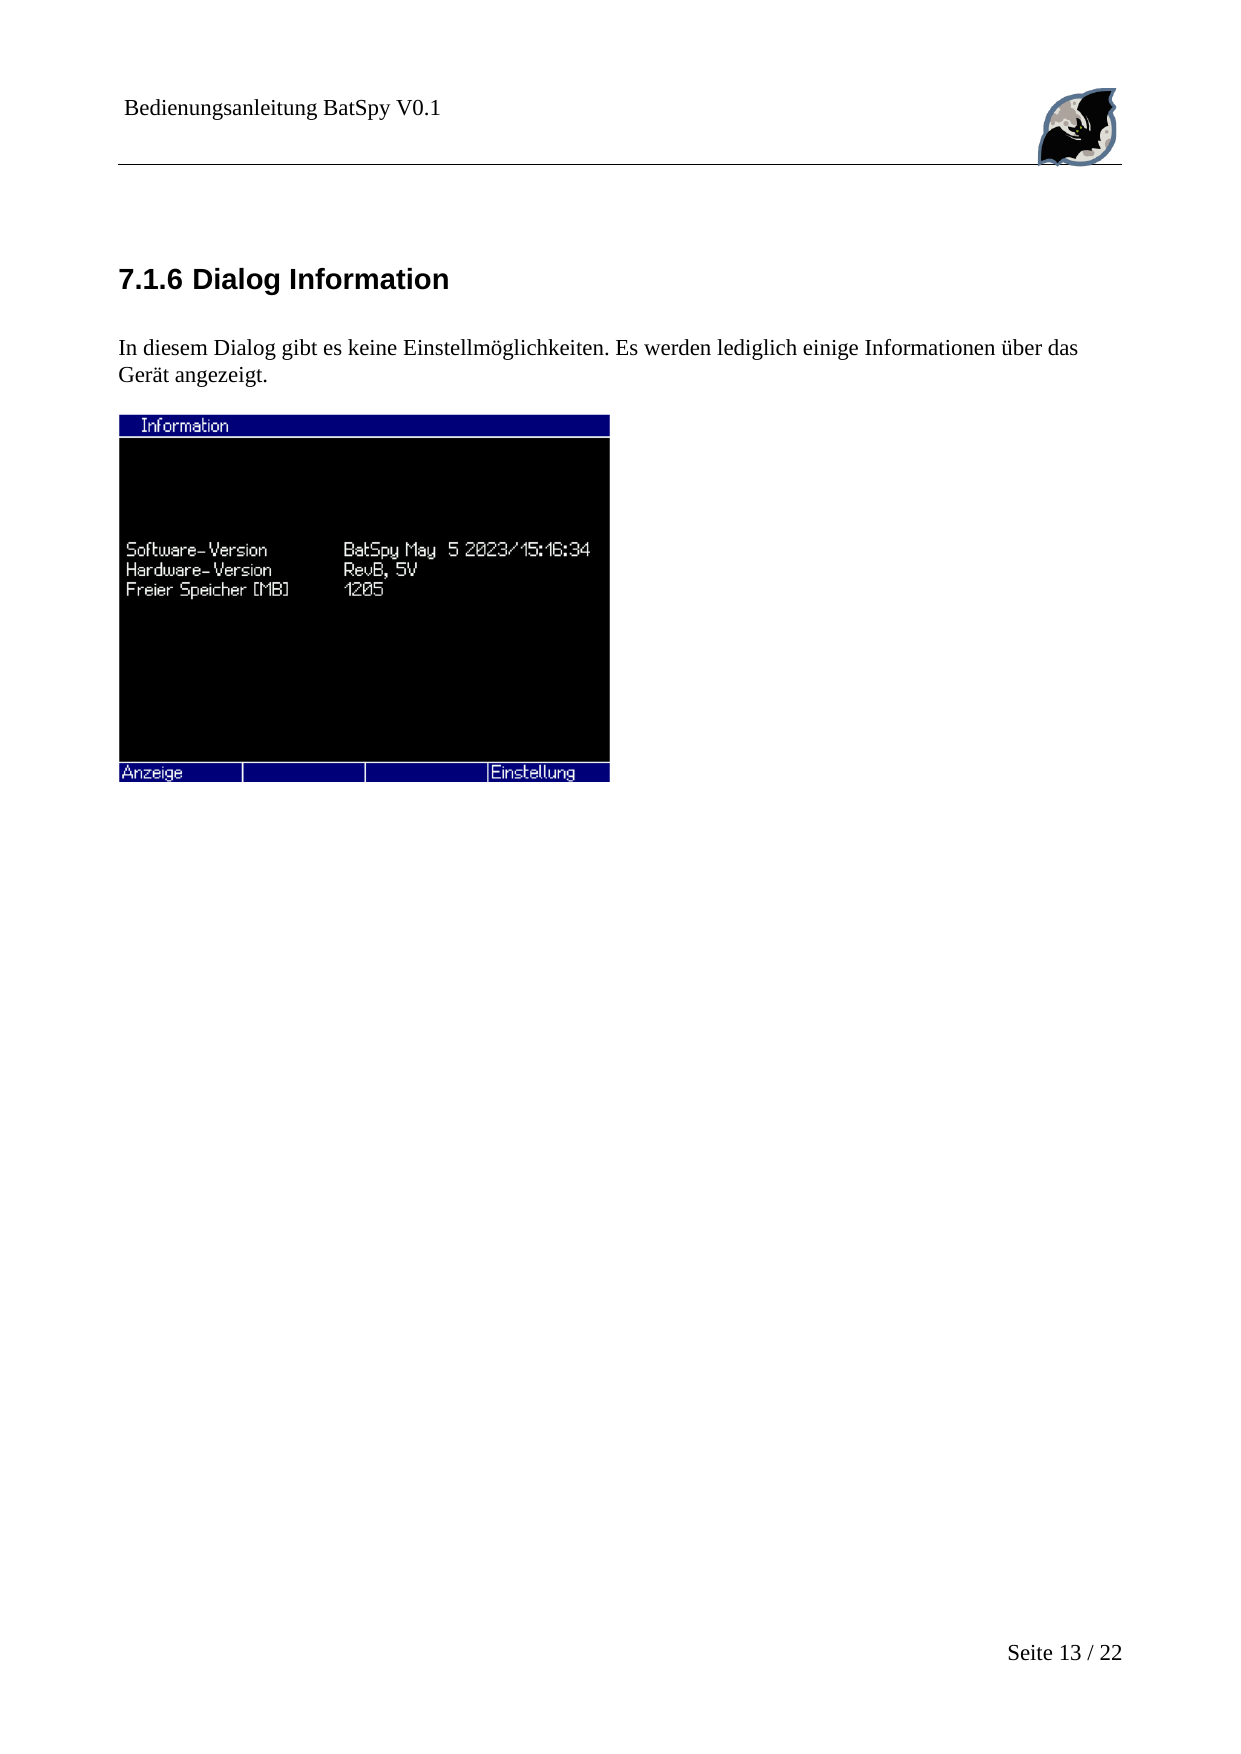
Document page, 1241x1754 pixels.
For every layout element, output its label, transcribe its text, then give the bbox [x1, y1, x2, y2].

text In diesem Dialog gibt es keine Einstellmöglichkeiten. Es werden lediglich einige Informationen über das Gerät angezeigt. [118, 334, 1122, 387]
picture [1037, 88, 1117, 167]
picture [118, 413, 611, 782]
subtitle Dialog Information [118, 262, 1122, 296]
